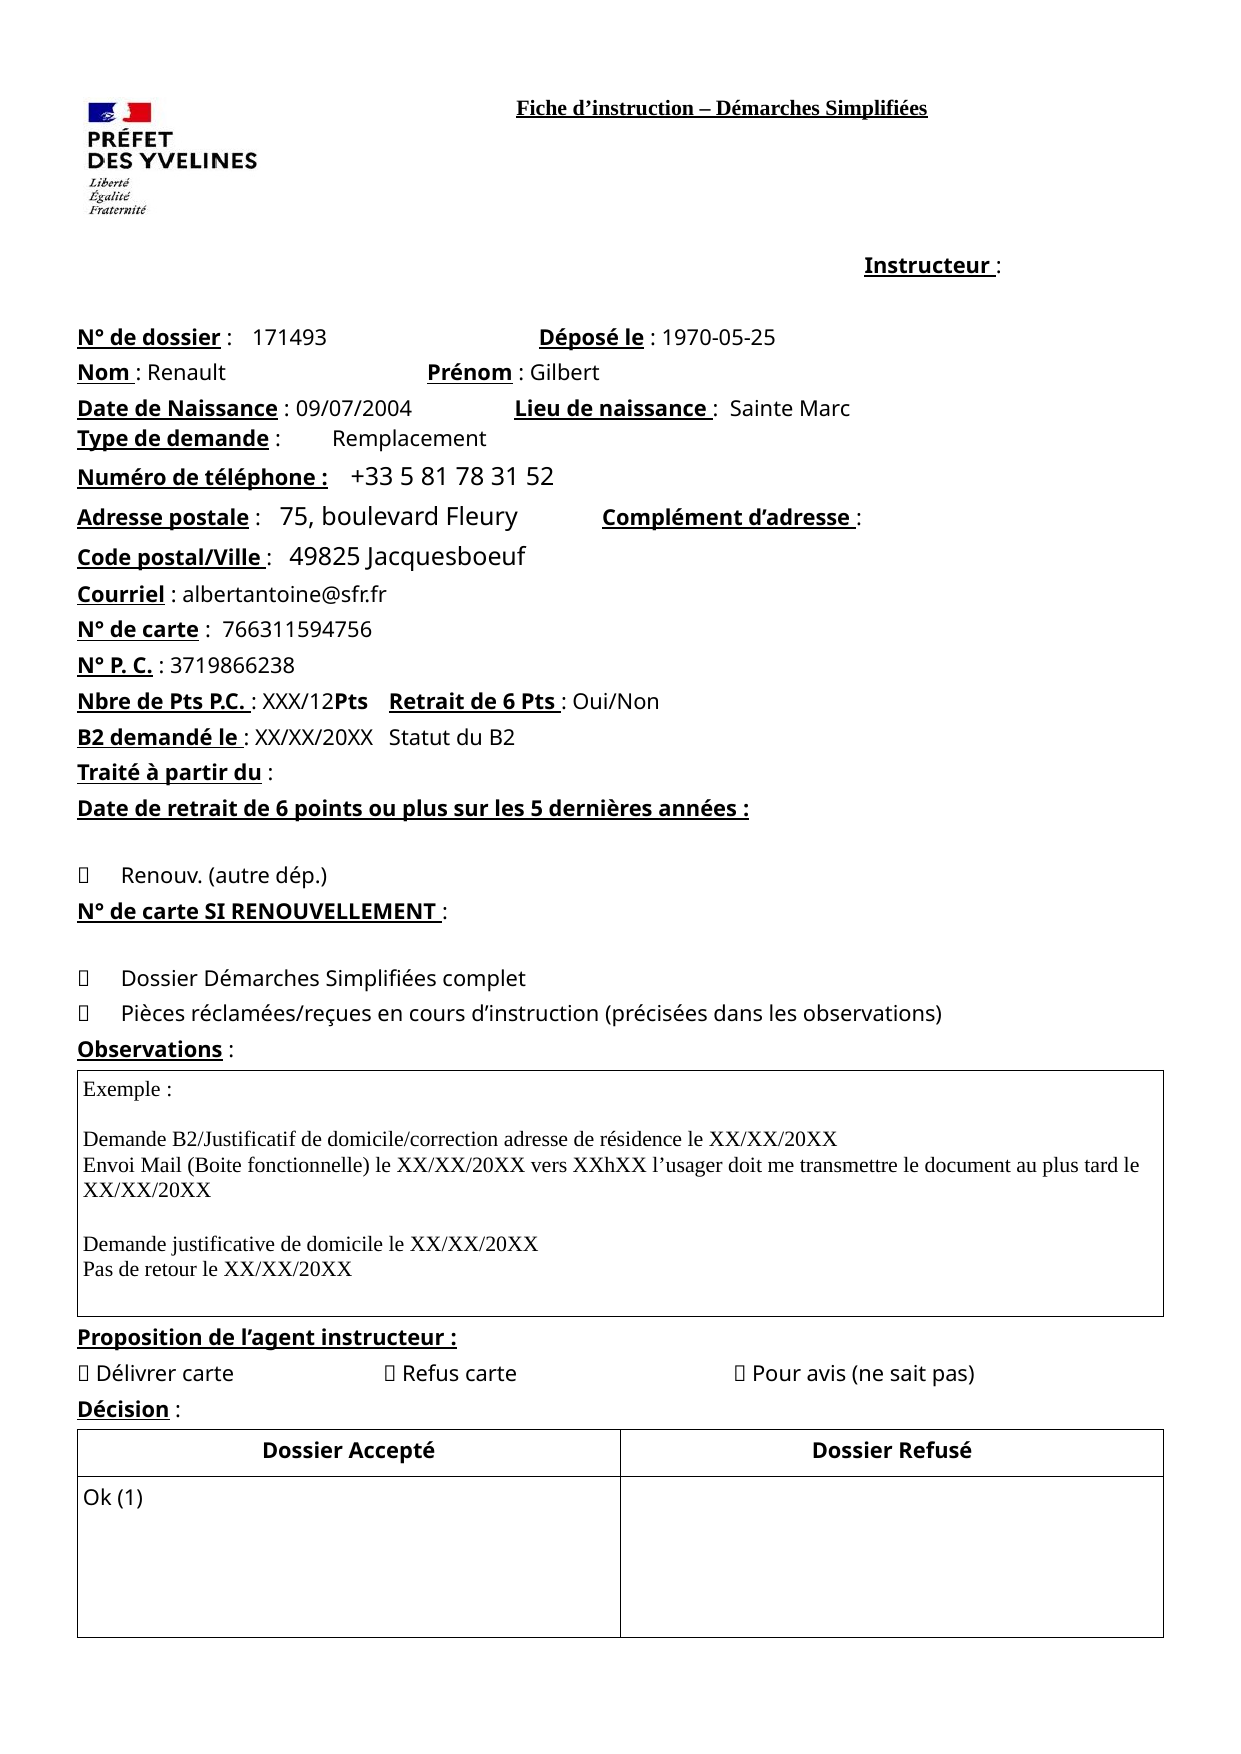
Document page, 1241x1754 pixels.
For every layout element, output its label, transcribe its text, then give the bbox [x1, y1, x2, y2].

text B2 demandé le : XX/XX/20XX Statut du B2 [77, 722, 1163, 751]
text Traité à partir du : [77, 757, 1163, 787]
picture [82, 97, 262, 218]
table_header Exemple : Demande B2/Justificatif de domicile/correction adresse de résidence le XX/XX/20XX Envoi Mail (Boite fonctionnelle) le XX/XX/20XX vers XXhXX l’usager doit me transmettre le document au plus tard le XX/XX/20XX Demande justificative de domicile le XX/XX/20XX Pas de retour le XX/XX/20XX [78, 1071, 1163, 1316]
text  Renouv. (autre dép.) [77, 860, 1163, 890]
text Date de retrait de 6 points ou plus sur les 5 dernières années : [77, 793, 1163, 823]
text Adresse postale : 75, boulevard Fleury Complément d’adresse : [77, 499, 1163, 533]
text Numéro de téléphone : +33 5 81 78 31 52 [77, 459, 1163, 493]
text N° de carte : 766311594756 [77, 614, 1163, 644]
text Fiche d’instruction – Démarches Simplifiées [77, 94, 1163, 120]
table_header Dossier Accepté [78, 1430, 620, 1476]
text  Délivrer carte  Refus carte  Pour avis (ne sait pas) [77, 1358, 1163, 1388]
text Instructeur : [821, 250, 1163, 280]
text Nbre de Pts P.C. : XXX/12Pts Retrait de 6 Pts : Oui/Non [77, 686, 1163, 716]
text Proposition de l’agent instructeur : [77, 1322, 1163, 1352]
text N° P. C. : 3719866238 [77, 650, 1163, 680]
text  Pièces réclamées/reçues en cours d’instruction (précisées dans les observations) [77, 998, 1163, 1028]
text Décision : [77, 1393, 1163, 1423]
text Courriel : albertantoine@sfr.fr [77, 579, 1163, 608]
text Nom : Renault Prénom : Gilbert [77, 357, 1163, 387]
table_cell Ok (1) [78, 1477, 620, 1637]
text Observations : [77, 1034, 1163, 1064]
text N° de dossier : 171493 Déposé le : 1970-05-25 [77, 322, 1163, 351]
text Code postal/Ville : 49825 Jacquesboeuf [77, 539, 1163, 573]
table_header Dossier Refusé [621, 1430, 1163, 1476]
text  Dossier Démarches Simplifiées complet [77, 962, 1163, 992]
text N° de carte SI RENOUVELLEMENT : [77, 896, 1163, 925]
text Date de Naissance : 09/07/2004 Lieu de naissance : Sainte Marc Type de demande : Remplacement [77, 393, 1163, 453]
table_cell [621, 1477, 1163, 1637]
